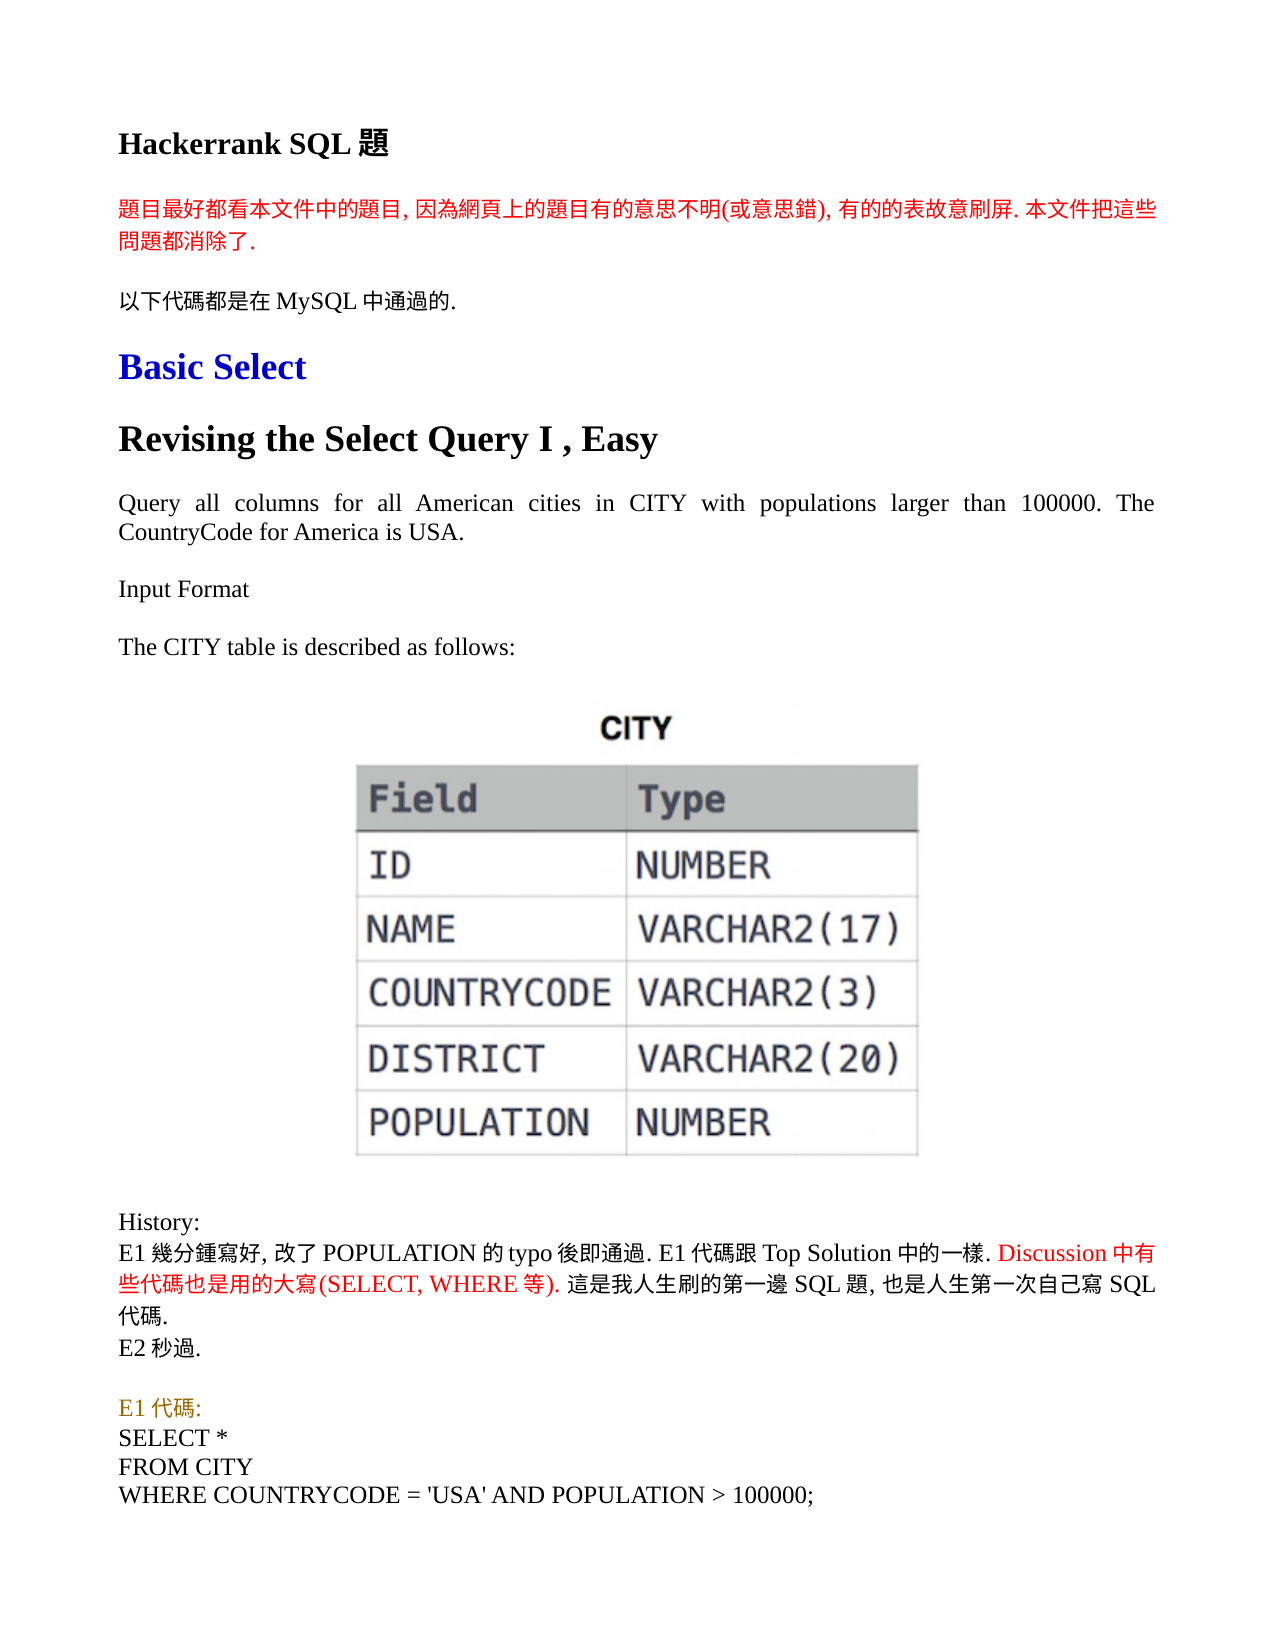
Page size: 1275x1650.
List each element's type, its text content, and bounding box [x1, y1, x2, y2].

text WHERE COUNTRYCODE = 'USA' AND POPULATION > 100000; [118, 1480, 1157, 1509]
text Revising the Select Query I , Easy [118, 416, 1157, 459]
text Input Format [118, 574, 1157, 603]
text History: [118, 1207, 1157, 1236]
text E1幾分鍾寫好, 改了POPULATION的typo後即通過. E1代碼跟Top Solution中的一樣. Discussion中有些代碼也是用的大寫(SELECT, WHERE等). 這是我人生刷的第一邊SQL題, 也是人生第一次自己寫SQL代碼. [118, 1236, 1157, 1331]
text Query all columns for all American cities in CITY with populations larger than 100000. The CountryCode for America is USA. [118, 488, 1157, 546]
text 以下代碼都是在MySQL中通過的. [118, 284, 1157, 316]
text The CITY table is described as follows: [118, 632, 1157, 661]
picture [352, 689, 923, 1159]
text Hackerrank SQL題 [118, 118, 1157, 163]
text E1代碼: [118, 1391, 1157, 1423]
text FROM CITY [118, 1452, 1157, 1480]
text E2秒過. [118, 1331, 1157, 1362]
text Basic Select [118, 344, 1157, 388]
text SELECT * [118, 1423, 1157, 1452]
text 題目最好都看本文件中的題目, 因為網頁上的題目有的意思不明(或意思錯), 有的的表故意刷屏. 本文件把這些問題都消除了. [118, 192, 1157, 255]
